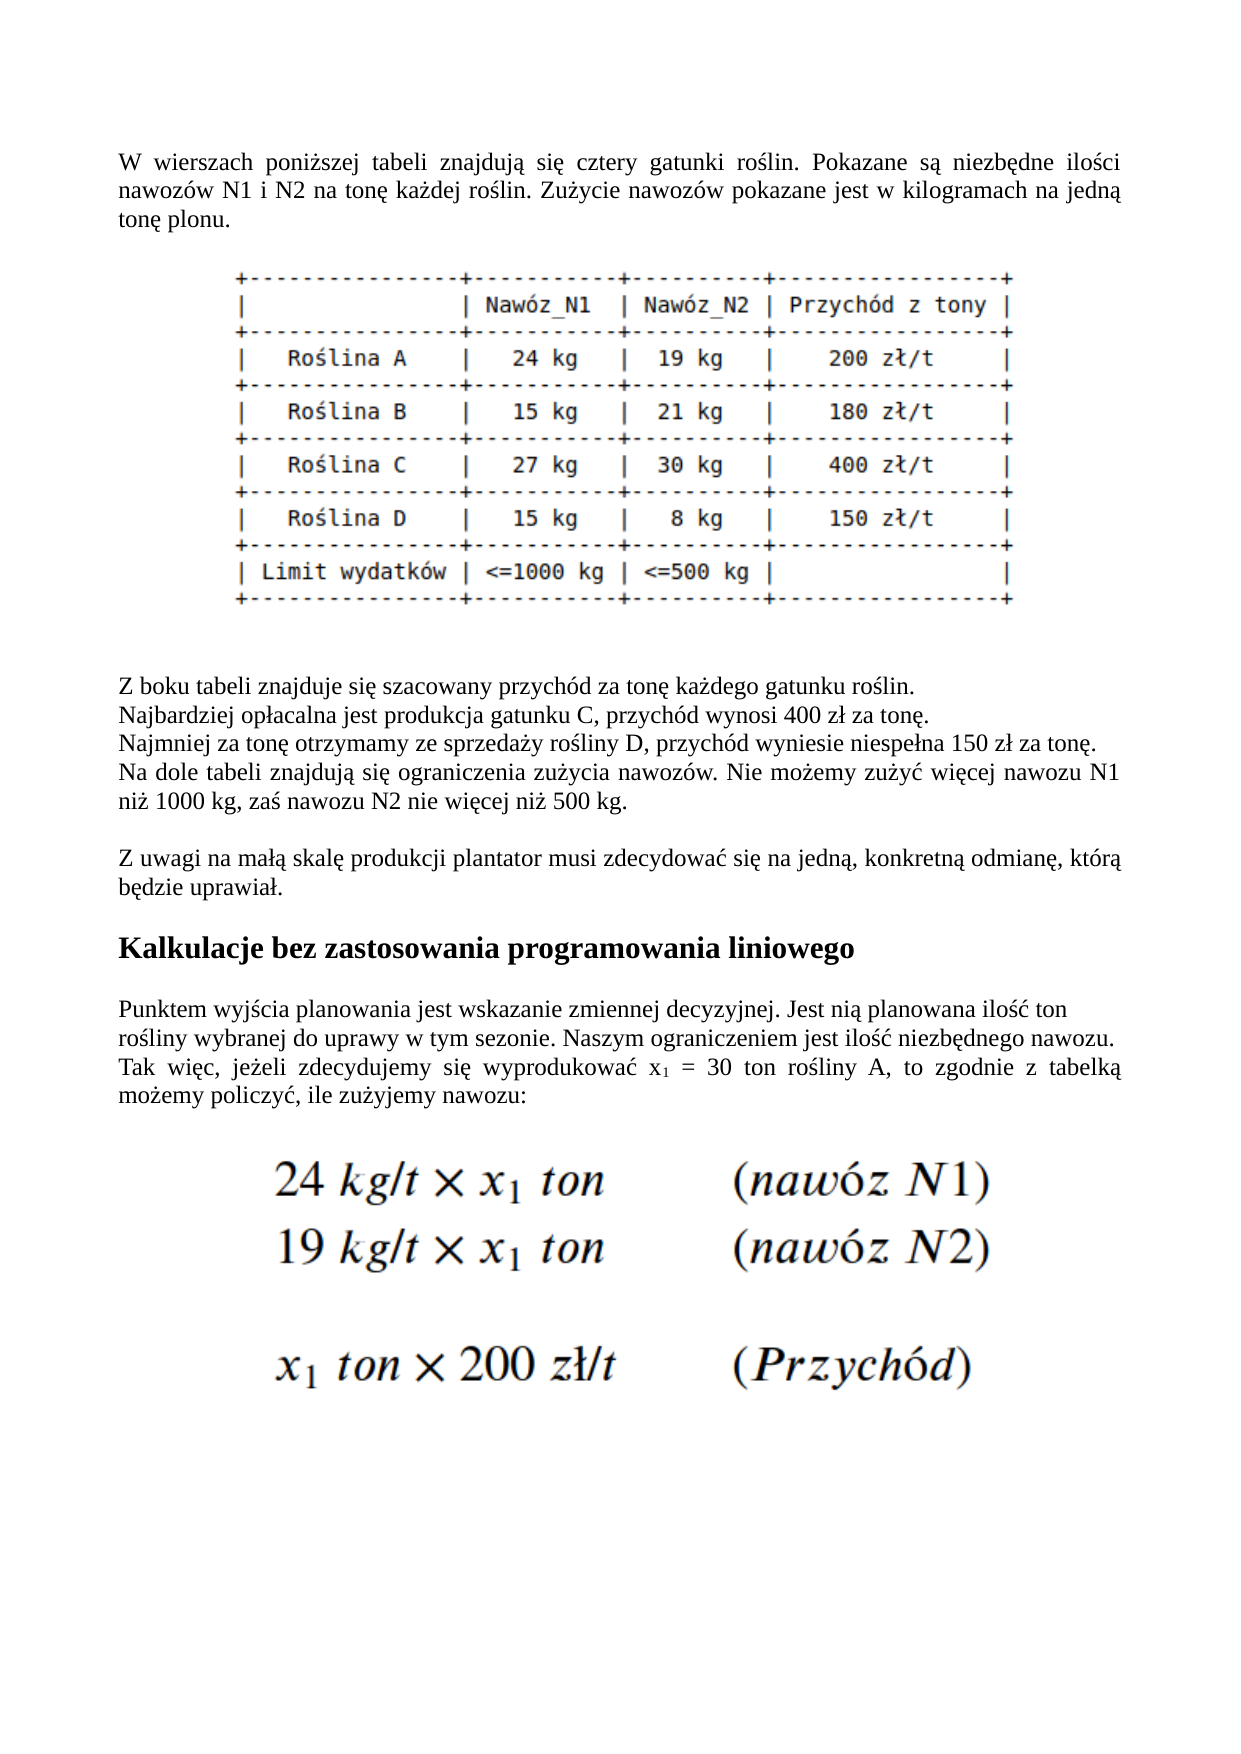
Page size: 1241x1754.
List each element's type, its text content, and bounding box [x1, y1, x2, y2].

text Punktem wyjścia planowania jest wskazanie zmiennej decyzyjnej. Jest nią planowana ilość ton [118, 994, 1122, 1023]
picture [219, 1138, 1021, 1398]
text Kalkulacje bez zastosowania programowania liniowego [118, 930, 1122, 966]
text Na dole tabeli znajdują się ograniczenia zużycia nawozów. Nie możemy zużyć więcej nawozu N1 niż 1000 kg, zaś nawozu N2 nie więcej niż 500 kg. [118, 757, 1122, 815]
text Tak więc, jeżeli zdecydujemy się wyprodukować x1 = 30 ton rośliny A, to zgodnie z tabelką możemy policzyć, ile zużyjemy nawozu: [118, 1052, 1122, 1109]
text Najbardziej opłacalna jest produkcja gatunku C, przychód wynosi 400 zł za tonę. [118, 700, 1122, 728]
text Z uwagi na małą skalę produkcji plantator musi zdecydować się na jedną, konkretną odmianę, którą będzie uprawiał. [118, 843, 1122, 901]
text Najmniej za tonę otrzymamy ze sprzedaży rośliny D, przychód wyniesie niespełna 150 zł za tonę. [118, 728, 1122, 757]
text W wierszach poniższej tabeli znajdują się cztery gatunki roślin. Pokazane są niezbędne ilości nawozów N1 i N2 na tonę każdej roślin. Zużycie nawozów pokazane jest w kilogramach na jedną tonę plonu. [118, 147, 1122, 233]
text Z boku tabeli znajduje się szacowany przychód za tonę każdego gatunku roślin. [118, 671, 1122, 700]
picture [218, 261, 1022, 614]
text rośliny wybranej do uprawy w tym sezonie. Naszym ograniczeniem jest ilość niezbędnego nawozu. [118, 1023, 1122, 1052]
